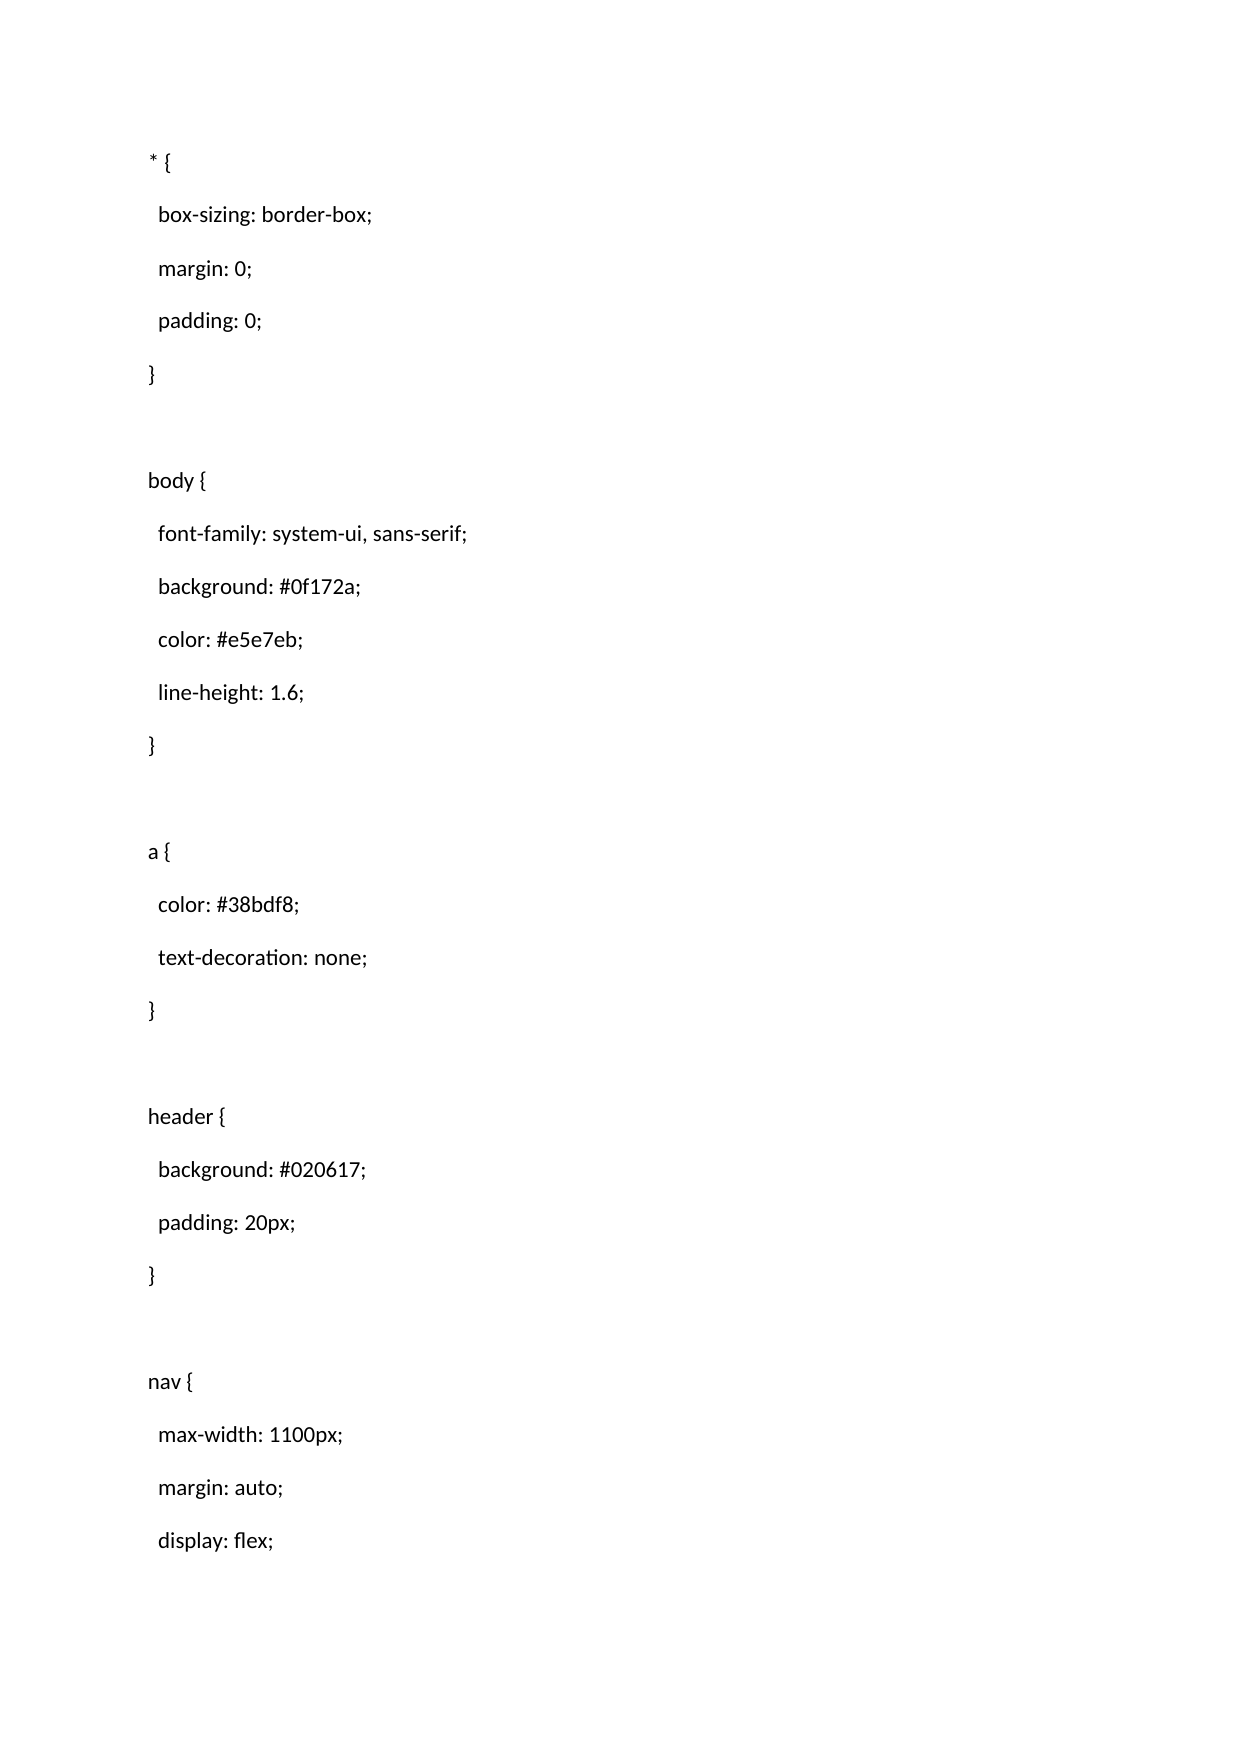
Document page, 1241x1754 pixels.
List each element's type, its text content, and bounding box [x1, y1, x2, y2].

text } [148, 360, 1093, 388]
text font-family: system-ui, sans-serif; [148, 519, 1093, 547]
text text-decoration: none; [148, 943, 1093, 971]
text margin: auto; [148, 1473, 1093, 1501]
text background: #0f172a; [148, 572, 1093, 600]
text max-width: 1100px; [148, 1420, 1093, 1448]
text } [148, 996, 1093, 1024]
text color: #38bdf8; [148, 890, 1093, 918]
text a { [148, 837, 1093, 865]
text } [148, 1261, 1093, 1289]
text display: flex; [148, 1526, 1093, 1554]
text line-height: 1.6; [148, 678, 1093, 706]
text margin: 0; [148, 254, 1093, 282]
text * { [148, 148, 1093, 176]
text color: #e5e7eb; [148, 625, 1093, 653]
text header { [148, 1102, 1093, 1130]
text body { [148, 466, 1093, 494]
text nav { [148, 1367, 1093, 1395]
text padding: 20px; [148, 1208, 1093, 1236]
text background: #020617; [148, 1155, 1093, 1183]
text box-sizing: border-box; [148, 201, 1093, 229]
text padding: 0; [148, 307, 1093, 335]
text } [148, 731, 1093, 759]
